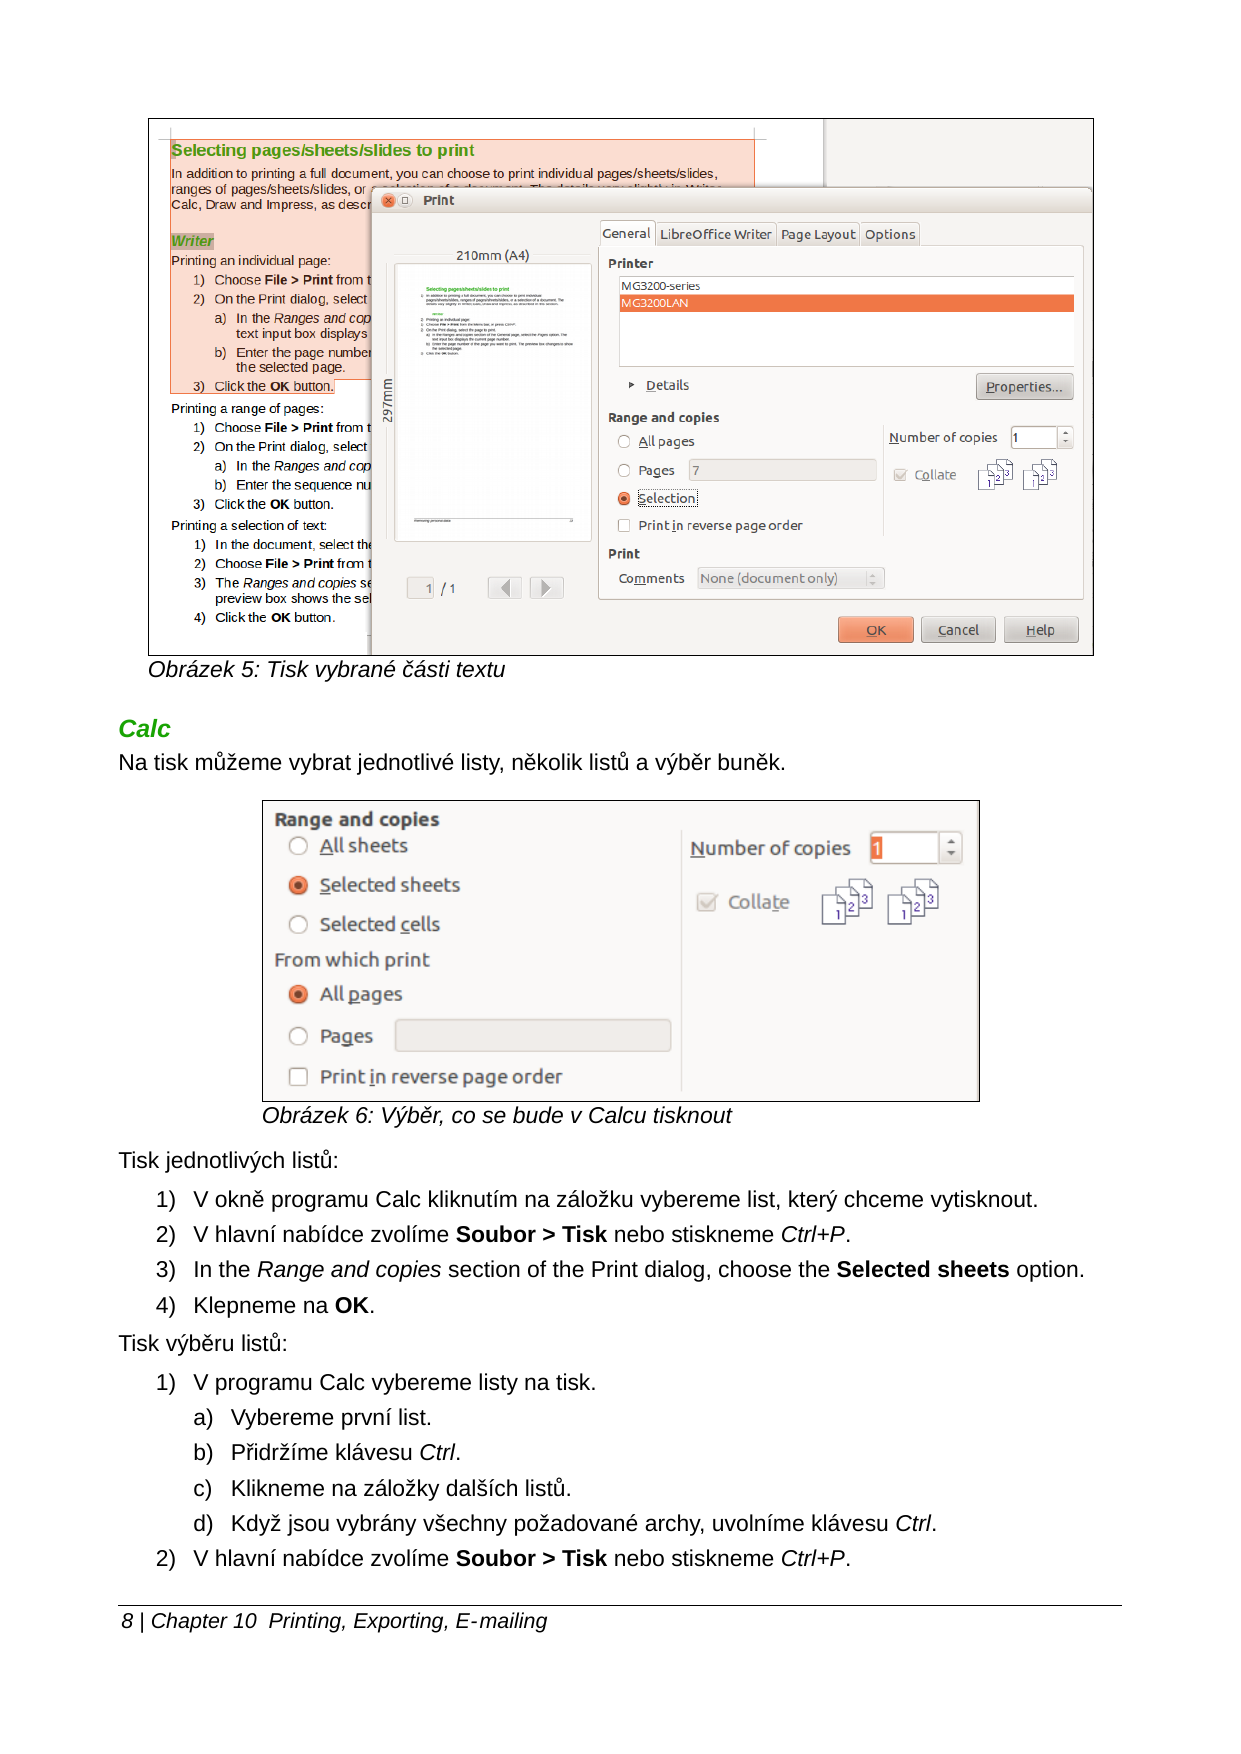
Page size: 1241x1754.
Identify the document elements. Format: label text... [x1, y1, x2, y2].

list V hlavní nabídce zvolíme Soubor > Tisk nebo stiskneme Ctrl+P. [156, 1221, 1122, 1248]
list Klikneme na záložky dalších listů. [193, 1474, 1122, 1501]
list Tisk jednotlivých listů: [118, 1147, 1122, 1173]
list V programu Calc vybereme listy na tisk. [156, 1369, 1122, 1395]
list Klepneme na OK. [156, 1292, 1122, 1318]
text Obrázek 5 : Tisk vybrané části textu [148, 656, 1093, 682]
picture [149, 119, 1093, 655]
list V hlavní nabídce zvolíme Soubor > Tisk nebo stiskneme Ctrl+P. [156, 1545, 1122, 1571]
text Obrázek 6 : Výběr, co se bude v Calcu tisknout [262, 1102, 979, 1128]
text Na tisk můžeme vybrat jednotlivé listy, několik listů a výběr buněk. [118, 749, 1122, 776]
list Tisk výběru listů: [118, 1330, 1122, 1356]
list V okně programu Calc kliknutím na záložku vybereme list, který chceme vytisknout. [156, 1186, 1122, 1212]
picture [263, 801, 979, 1101]
subtitle Calc [118, 714, 1122, 743]
list In the Range and copies section of the Print dialog, choose the Selected sheets option. [156, 1256, 1122, 1283]
list Přidržíme klávesu Ctrl. [193, 1439, 1122, 1466]
list Když jsou vybrány všechny požadované archy, uvolníme klávesu Ctrl. [193, 1510, 1122, 1536]
list Vybereme první list. [193, 1404, 1122, 1430]
